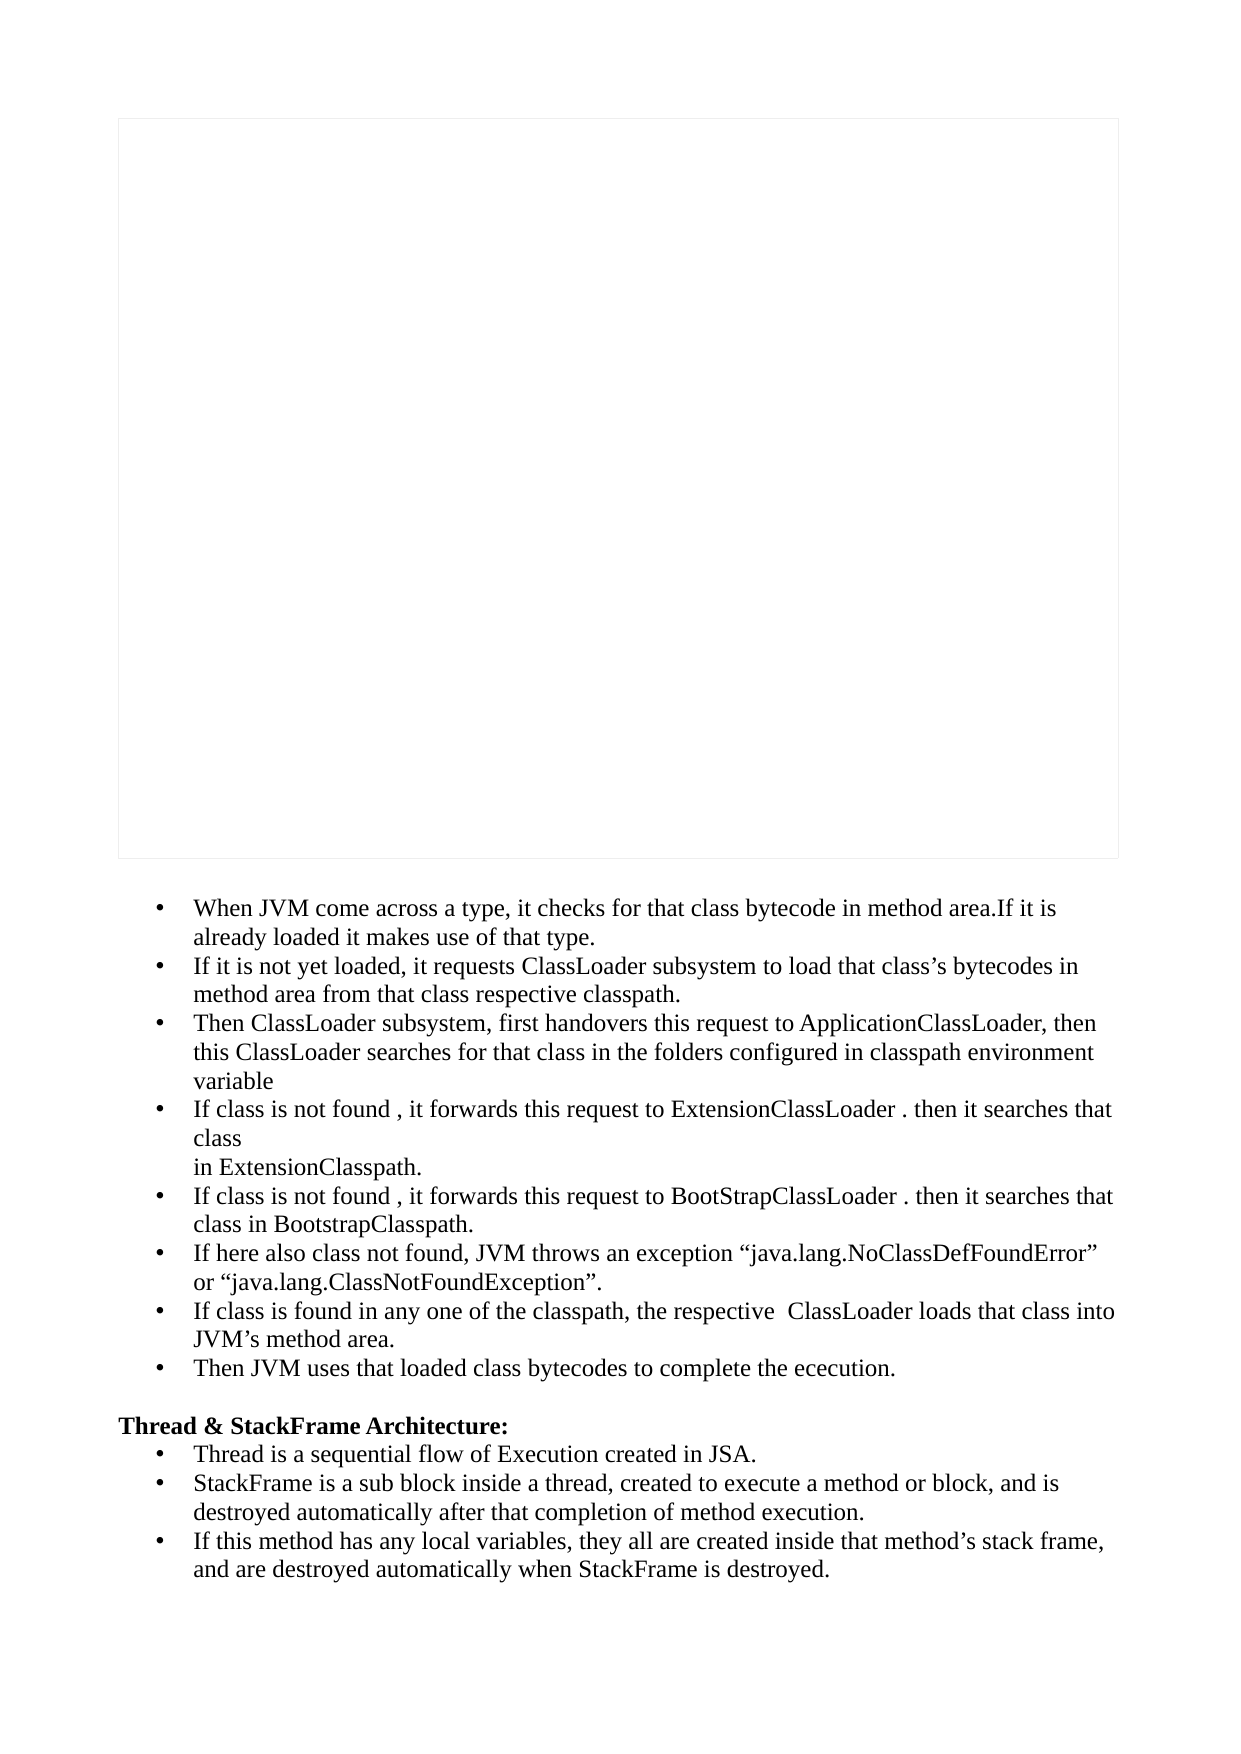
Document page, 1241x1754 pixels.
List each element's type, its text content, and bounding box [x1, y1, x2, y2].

list Thread is a sequential flow of Execution created in JSA. [156, 1439, 1122, 1468]
list in ExtensionClasspath. [156, 1152, 1122, 1181]
list If class is not found , it forwards this request to ExtensionClassLoader . then it searches that class [156, 1094, 1122, 1152]
list StackFrame is a sub block inside a thread, created to execute a method or block, and is destroyed automatically after that completion of method execution. [156, 1468, 1122, 1526]
list If it is not yet loaded, it requests ClassLoader subsystem to load that class’s bytecodes in method area from that class respective classpath. [156, 951, 1122, 1008]
list If class is found in any one of the classpath, the respective ClassLoader loads that class into JVM’s method area. [156, 1296, 1122, 1353]
list Then JVM uses that loaded class bytecodes to complete the ececution. [156, 1353, 1122, 1382]
list If this method has any local variables, they all are created inside that method’s stack frame, and are destroyed automatically when StackFrame is destroyed. [156, 1526, 1122, 1583]
list If here also class not found, JVM throws an exception “java.lang.NoClassDefFoundError” or “java.lang.ClassNotFoundException”. [156, 1238, 1122, 1296]
list Then ClassLoader subsystem, first handovers this request to ApplicationClassLoader, then this ClassLoader searches for that class in the folders configured in classpath environment variable [156, 1008, 1122, 1094]
text Thread & StackFrame Architecture: [118, 1411, 1122, 1439]
list If class is not found , it forwards this request to BootStrapClassLoader . then it searches that class in BootstrapClasspath. [156, 1181, 1122, 1238]
list When JVM come across a type, it checks for that class bytecode in method area.If it is already loaded it makes use of that type. [156, 893, 1122, 951]
